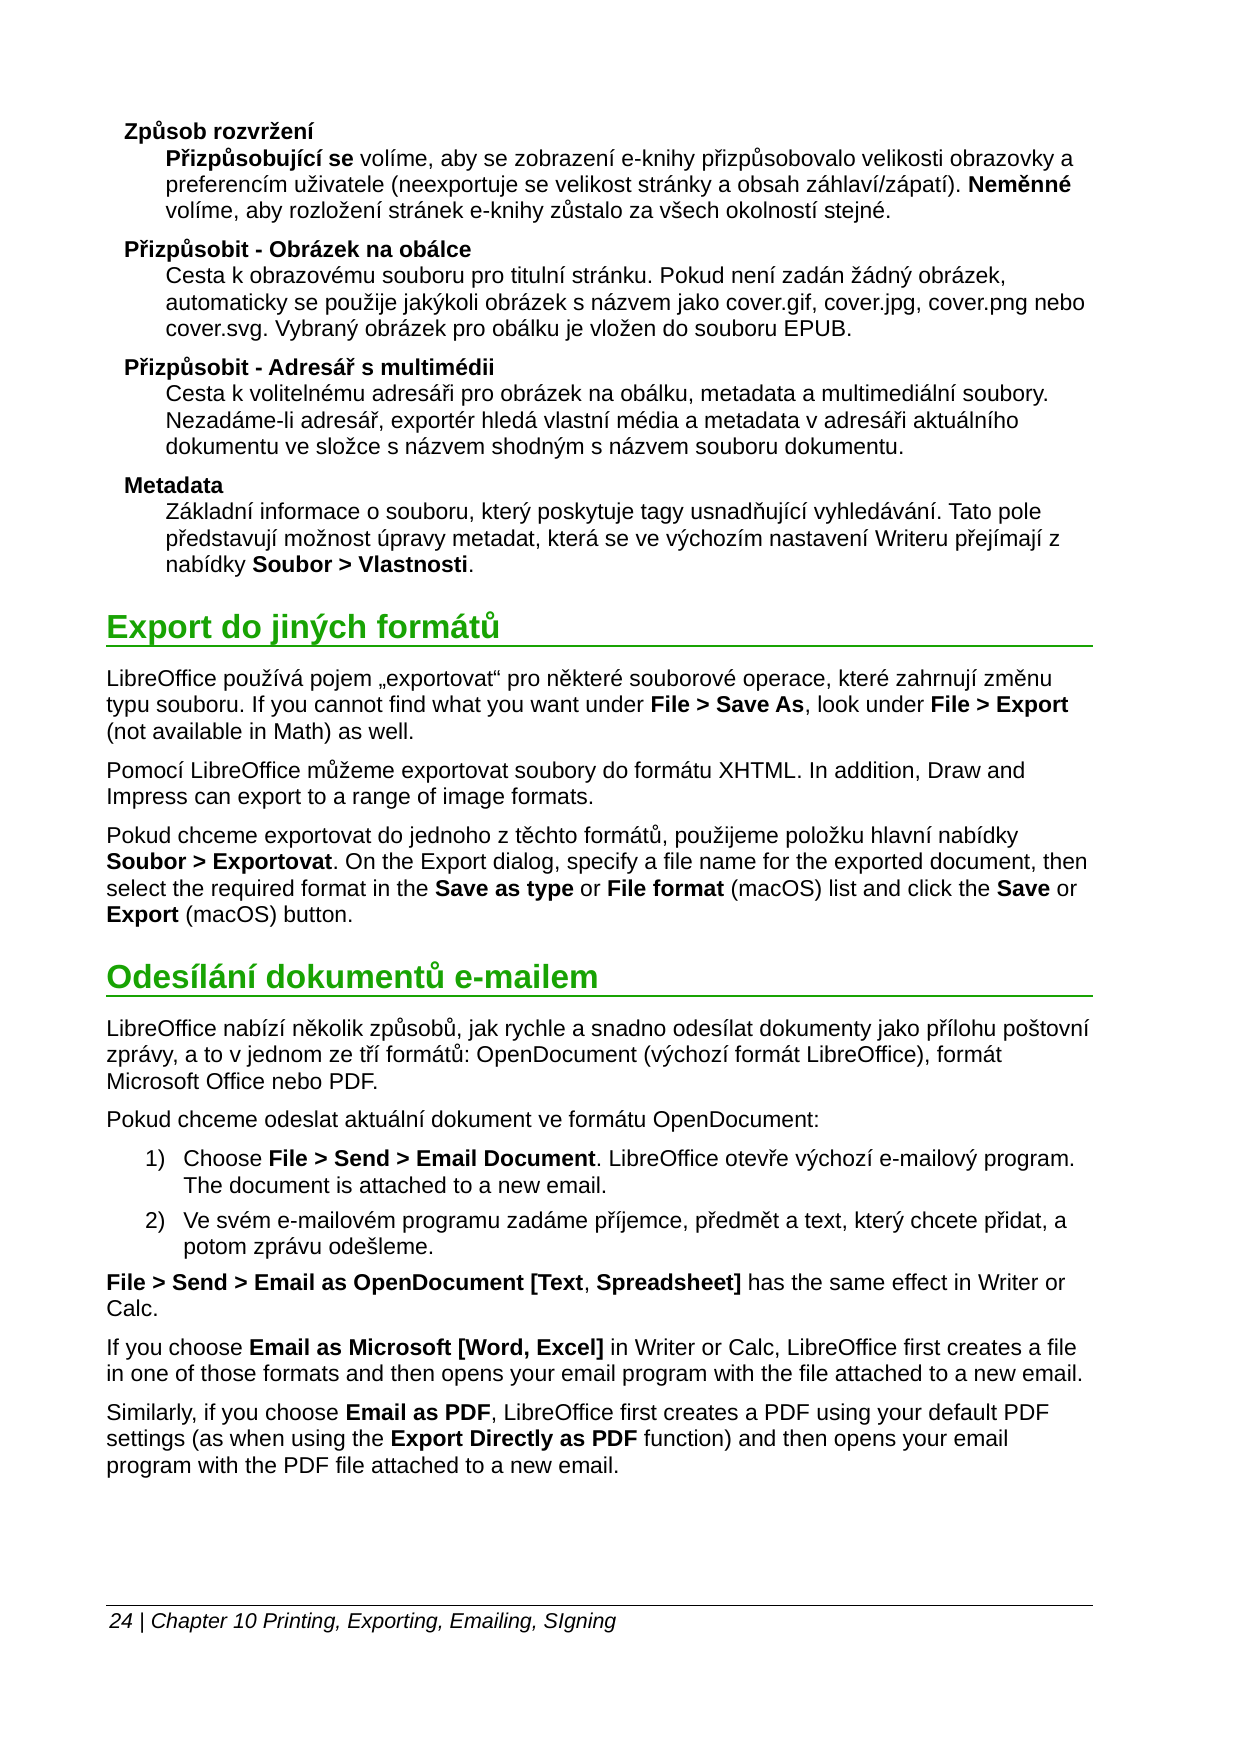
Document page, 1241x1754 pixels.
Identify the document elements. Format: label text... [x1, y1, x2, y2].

text LibreOffice nabízí několik způsobů, jak rychle a snadno odesílat dokumenty jako přílohu poštovní zprávy, a to v jednom ze tří formátů: OpenDocument (výchozí formát LibreOffice), formát Microsoft Office nebo PDF. [106, 1015, 1093, 1094]
text Metadata [124, 472, 1093, 498]
subtitle Export do jiných formátů [106, 607, 1093, 645]
text Přizpůsobující se volíme, aby se zobrazení e-knihy přizpůsobovalo velikosti obrazovky a preferencím uživatele (neexportuje se velikost stránky a obsah záhlaví/zápatí). Neměnné volíme, aby rozložení stránek e-knihy zůstalo za všech okolností stejné. [165, 144, 1093, 223]
text Základní informace o souboru, který poskytuje tagy usnadňující vyhledávání. Tato pole představují možnost úpravy metadat, která se ve výchozím nastavení Writeru přejímají z nabídky Soubor > Vlastnosti. [165, 498, 1093, 577]
list Ve svém e-mailovém programu zadáme příjemce, předmět a text, který chcete přidat, a potom zprávu odešleme. [165, 1207, 1093, 1259]
text If you choose Email as Microsoft [Word, Excel] in Writer or Calc, LibreOffice first creates a file in one of those formats and then opens your email program with the file attached to a new email. [106, 1334, 1093, 1386]
text File > Send > Email as OpenDocument [Text, Spreadsheet] has the same effect in Writer or Calc. [106, 1268, 1093, 1321]
list Choose File > Send > Email Document. LibreOffice otevře výchozí e-mailový program. The document is attached to a new email. [165, 1145, 1093, 1198]
text Pomocí LibreOffice můžeme exportovat soubory do formátu XHTML. In addition, Draw and Impress can export to a range of image formats. [106, 757, 1093, 809]
text Cesta k obrazovému souboru pro titulní stránku. Pokud není zadán žádný obrázek, automaticky se použije jakýkoli obrázek s názvem jako cover.gif, cover.jpg, cover.png nebo cover.svg. Vybraný obrázek pro obálku je vložen do souboru EPUB. [165, 262, 1093, 341]
text Pokud chceme exportovat do jednoho z těchto formátů, použijeme položku hlavní nabídky Soubor > Exportovat. On the Export dialog, specify a file name for the exported document, then select the required format in the Save as type or File format (macOS) list and click the Save or Export (macOS) button. [106, 822, 1093, 927]
list Pokud chceme odeslat aktuální dokument ve formátu OpenDocument: [106, 1106, 1093, 1133]
text LibreOffice používá pojem „exportovat“ pro některé souborové operace, které zahrnují změnu typu souboru. If you cannot find what you want under File > Save As, look under File > Export (not available in Math) as well. [106, 665, 1093, 744]
text Způsob rozvržení [124, 118, 1093, 144]
text Similarly, if you choose Email as PDF, LibreOffice first creates a PDF using your default PDF settings (as when using the Export Directly as PDF function) and then opens your email program with the PDF file attached to a new email. [106, 1399, 1093, 1478]
text Přizpůsobit - Adresář s multimédii [124, 354, 1093, 380]
text Cesta k volitelnému adresáři pro obrázek na obálku, metadata a multimediální soubory. Nezadáme-li adresář, exportér hledá vlastní média a metadata v adresáři aktuálního dokumentu ve složce s názvem shodným s názvem souboru dokumentu. [165, 380, 1093, 459]
text Přizpůsobit - Obrázek na obálce [124, 236, 1093, 262]
subtitle Odesílání dokumentů e-mailem [106, 957, 1093, 995]
